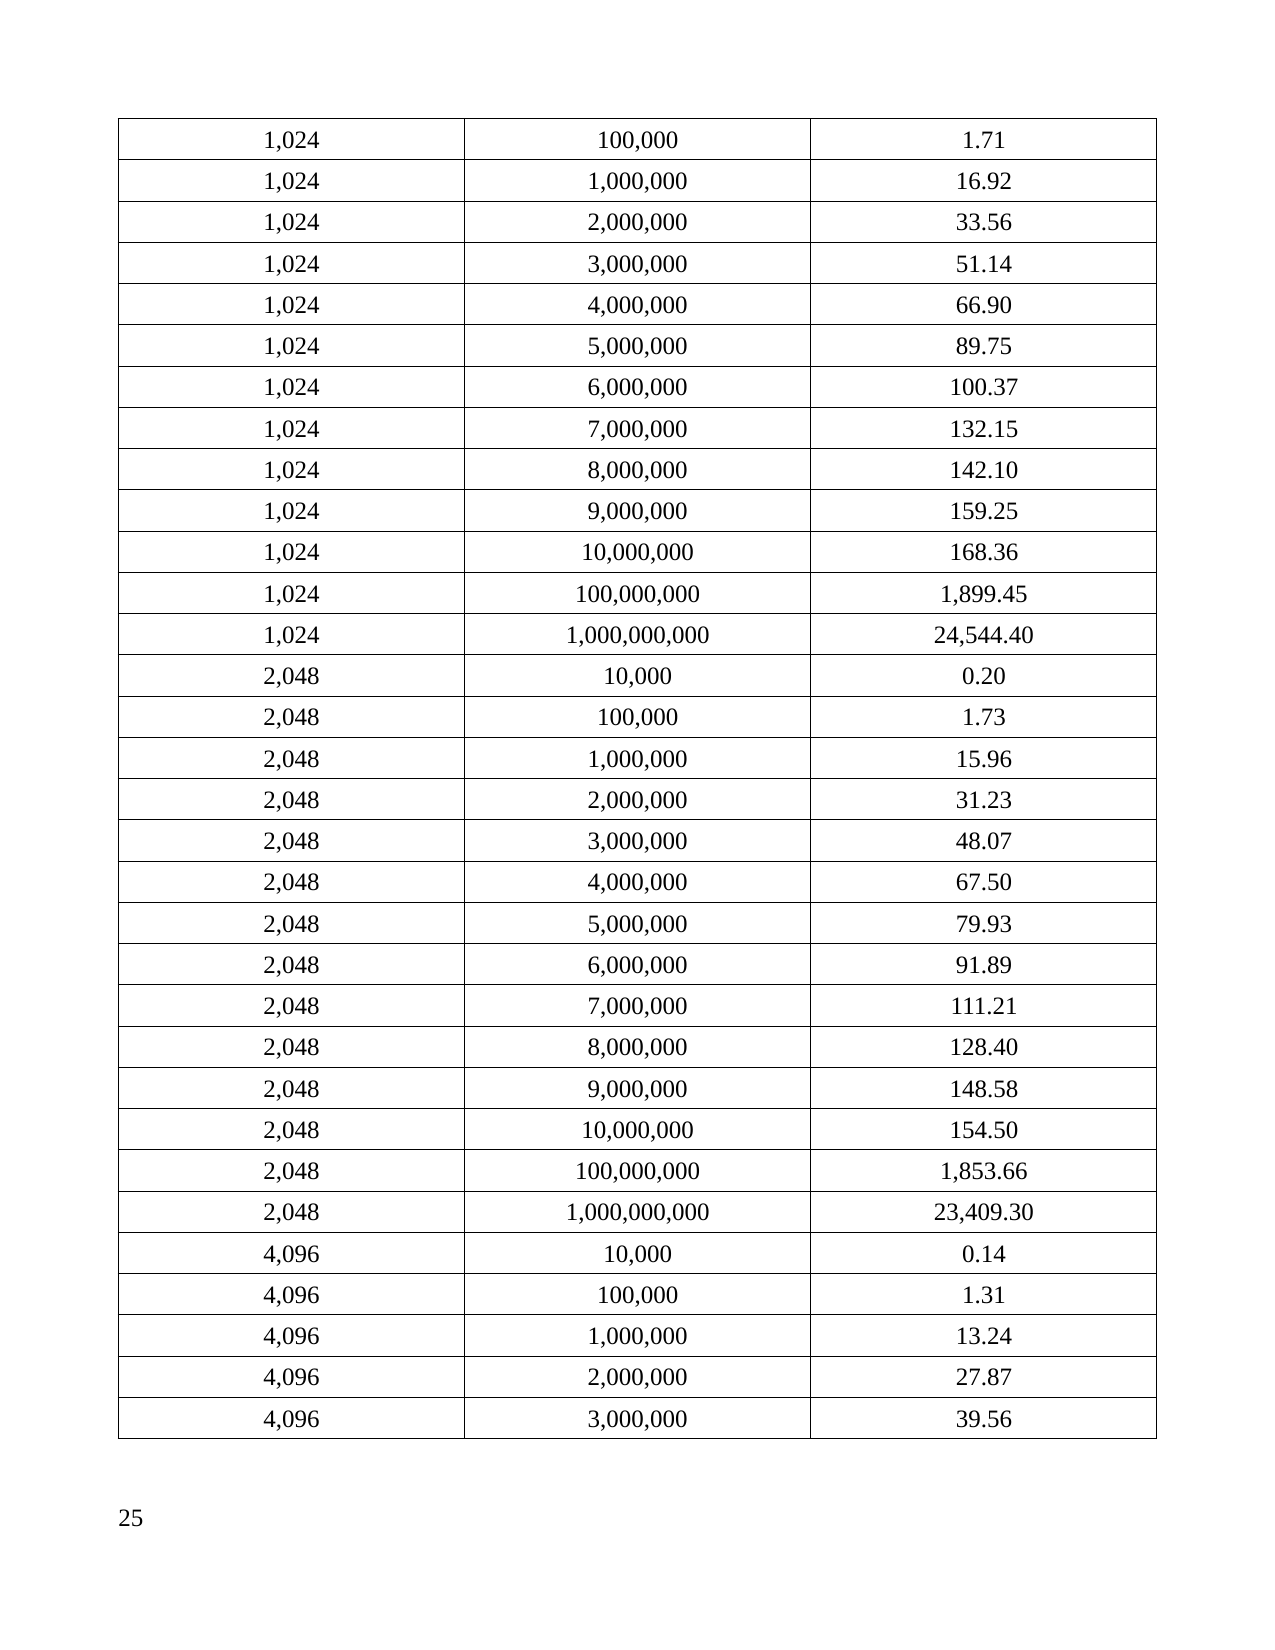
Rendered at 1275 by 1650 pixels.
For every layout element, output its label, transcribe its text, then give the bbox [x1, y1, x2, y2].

table_cell 132.15 [811, 408, 1156, 448]
table_cell 7,000,000 [465, 985, 810, 1026]
table_cell 9,000,000 [465, 1068, 810, 1108]
table_cell 148.58 [811, 1068, 1156, 1108]
table_cell 1,000,000 [465, 1315, 810, 1356]
table_cell 2,048 [119, 820, 464, 861]
table_cell 67.50 [811, 862, 1156, 902]
table_cell 100,000,000 [465, 1150, 810, 1191]
table_cell 2,048 [119, 944, 464, 984]
table_cell 111.21 [811, 985, 1156, 1026]
table_cell 1,024 [119, 243, 464, 283]
table_cell 8,000,000 [465, 449, 810, 489]
table_cell 9,000,000 [465, 490, 810, 531]
table_cell 2,048 [119, 738, 464, 778]
table_cell 1.73 [811, 697, 1156, 737]
table_cell 33.56 [811, 202, 1156, 242]
table_cell 154.50 [811, 1109, 1156, 1149]
table_cell 1,853.66 [811, 1150, 1156, 1191]
table_cell 2,048 [119, 1109, 464, 1149]
table_cell 1,024 [119, 160, 464, 201]
table_cell 66.90 [811, 284, 1156, 324]
table_cell 168.36 [811, 532, 1156, 572]
table_cell 1,024 [119, 119, 464, 159]
table_cell 142.10 [811, 449, 1156, 489]
table_cell 4,096 [119, 1315, 464, 1356]
table_cell 0.20 [811, 655, 1156, 696]
table_cell 4,096 [119, 1398, 464, 1438]
table_cell 159.25 [811, 490, 1156, 531]
table_cell 2,000,000 [465, 202, 810, 242]
table_cell 10,000,000 [465, 1109, 810, 1149]
table_cell 2,048 [119, 1150, 464, 1191]
table_cell 48.07 [811, 820, 1156, 861]
table_cell 4,000,000 [465, 284, 810, 324]
table_cell 79.93 [811, 903, 1156, 943]
table_cell 1,024 [119, 325, 464, 366]
table_cell 51.14 [811, 243, 1156, 283]
table_cell 4,000,000 [465, 862, 810, 902]
table_cell 100,000 [465, 119, 810, 159]
table_cell 1,000,000,000 [465, 1192, 810, 1232]
table_cell 10,000 [465, 1233, 810, 1273]
table_cell 15.96 [811, 738, 1156, 778]
table_cell 4,096 [119, 1233, 464, 1273]
table_cell 7,000,000 [465, 408, 810, 448]
table_cell 1,000,000 [465, 160, 810, 201]
table_cell 13.24 [811, 1315, 1156, 1356]
table_cell 1,024 [119, 614, 464, 654]
table_cell 6,000,000 [465, 367, 810, 407]
table_cell 2,048 [119, 697, 464, 737]
table_cell 1,024 [119, 573, 464, 613]
table_cell 1.31 [811, 1274, 1156, 1314]
table_cell 6,000,000 [465, 944, 810, 984]
table_cell 1,024 [119, 490, 464, 531]
table_cell 2,048 [119, 985, 464, 1026]
table_cell 1,024 [119, 367, 464, 407]
table_cell 128.40 [811, 1027, 1156, 1067]
table_cell 16.92 [811, 160, 1156, 201]
table_cell 3,000,000 [465, 1398, 810, 1438]
table_cell 2,048 [119, 1027, 464, 1067]
table_cell 2,048 [119, 655, 464, 696]
table_cell 4,096 [119, 1274, 464, 1314]
table_cell 1,024 [119, 408, 464, 448]
table_cell 4,096 [119, 1357, 464, 1397]
table_cell 89.75 [811, 325, 1156, 366]
table_cell 1,000,000 [465, 738, 810, 778]
table_cell 8,000,000 [465, 1027, 810, 1067]
table_cell 5,000,000 [465, 325, 810, 366]
table_cell 2,048 [119, 1068, 464, 1108]
table_cell 1,024 [119, 449, 464, 489]
table_cell 23,409.30 [811, 1192, 1156, 1232]
table_cell 31.23 [811, 779, 1156, 819]
table_cell 2,000,000 [465, 779, 810, 819]
table_cell 2,000,000 [465, 1357, 810, 1397]
table_cell 1.71 [811, 119, 1156, 159]
table_cell 91.89 [811, 944, 1156, 984]
table_cell 24,544.40 [811, 614, 1156, 654]
table_cell 2,048 [119, 779, 464, 819]
table_cell 3,000,000 [465, 820, 810, 861]
table_cell 1,899.45 [811, 573, 1156, 613]
table_cell 1,024 [119, 532, 464, 572]
table_cell 10,000,000 [465, 532, 810, 572]
table_cell 2,048 [119, 862, 464, 902]
table_cell 100,000,000 [465, 573, 810, 613]
table_cell 2,048 [119, 1192, 464, 1232]
table_cell 100.37 [811, 367, 1156, 407]
table_cell 100,000 [465, 697, 810, 737]
table_cell 5,000,000 [465, 903, 810, 943]
table_cell 1,024 [119, 284, 464, 324]
table_cell 2,048 [119, 903, 464, 943]
table_cell 0.14 [811, 1233, 1156, 1273]
table_cell 1,024 [119, 202, 464, 242]
table_cell 27.87 [811, 1357, 1156, 1397]
table_cell 3,000,000 [465, 243, 810, 283]
table_cell 10,000 [465, 655, 810, 696]
table_cell 1,000,000,000 [465, 614, 810, 654]
table_cell 100,000 [465, 1274, 810, 1314]
table_cell 39.56 [811, 1398, 1156, 1438]
